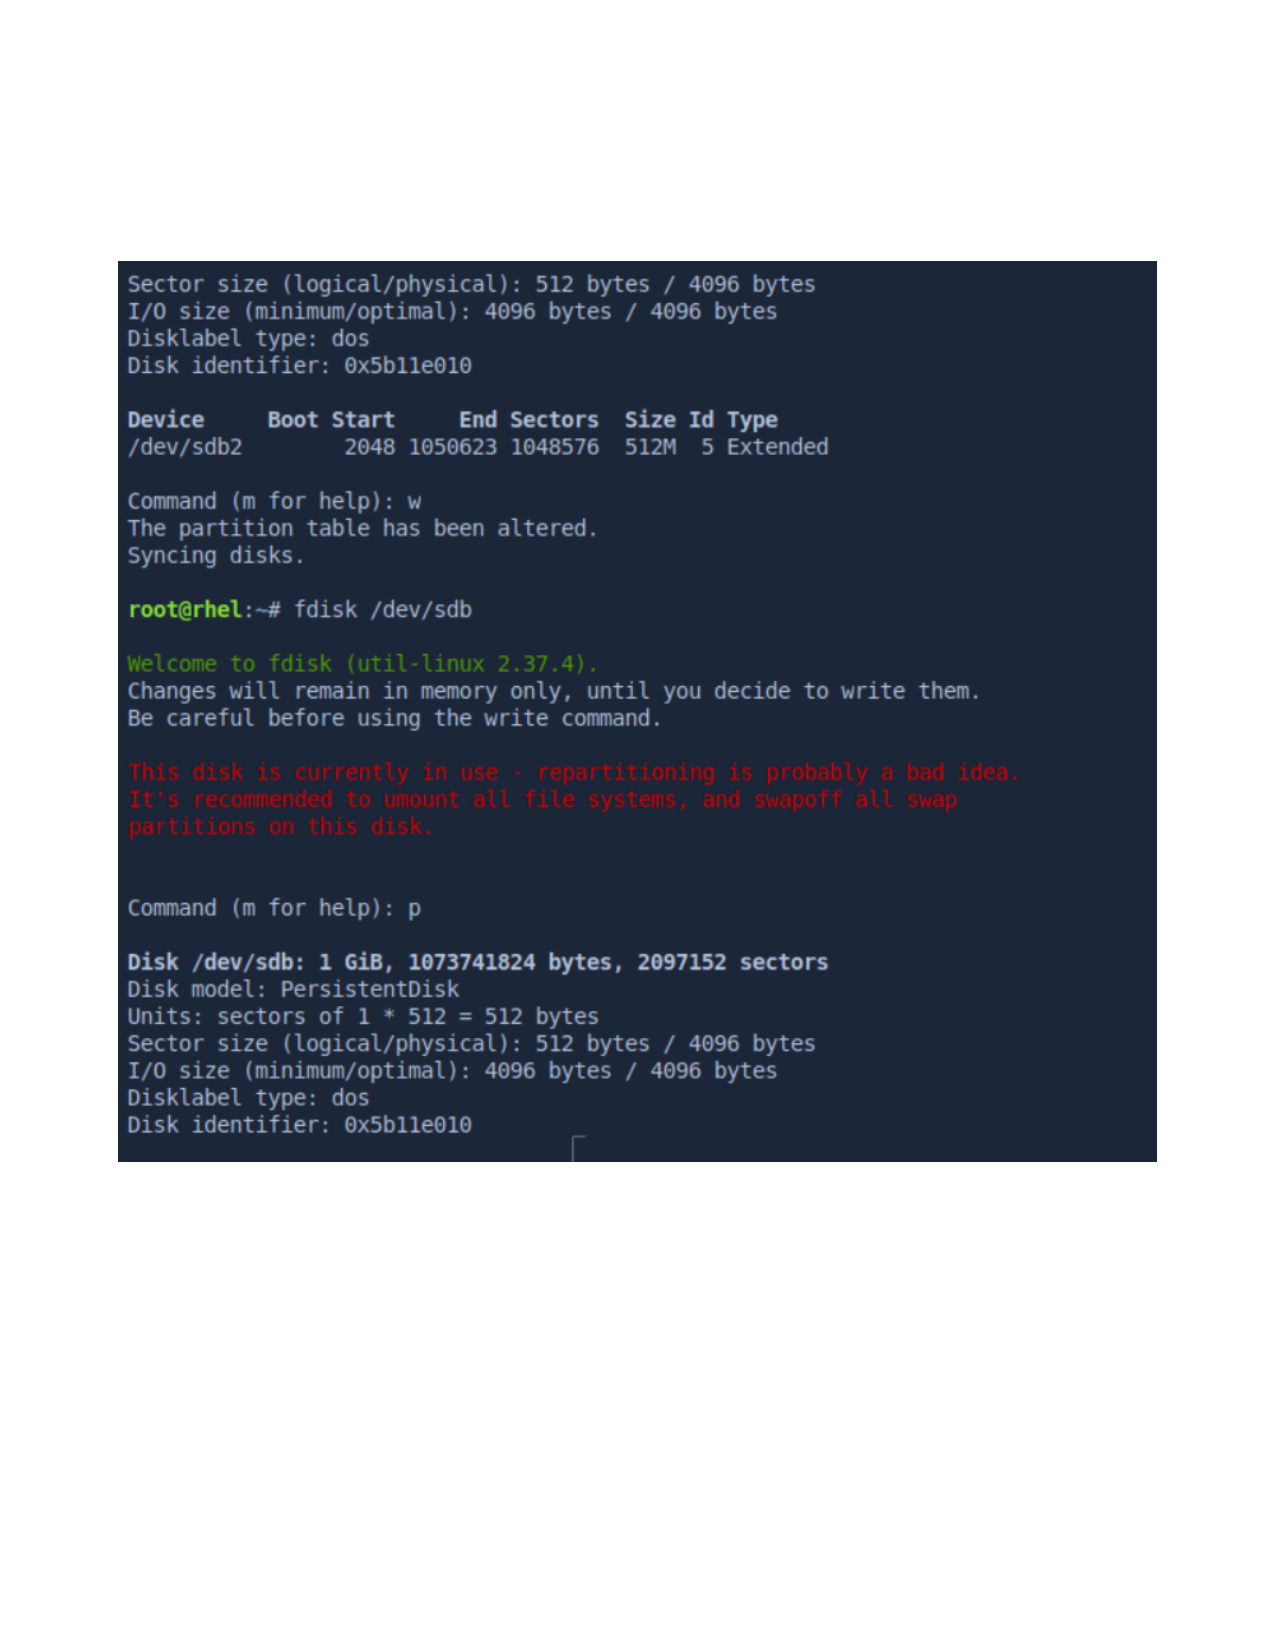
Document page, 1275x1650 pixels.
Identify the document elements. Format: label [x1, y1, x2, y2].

picture [118, 261, 1157, 1162]
